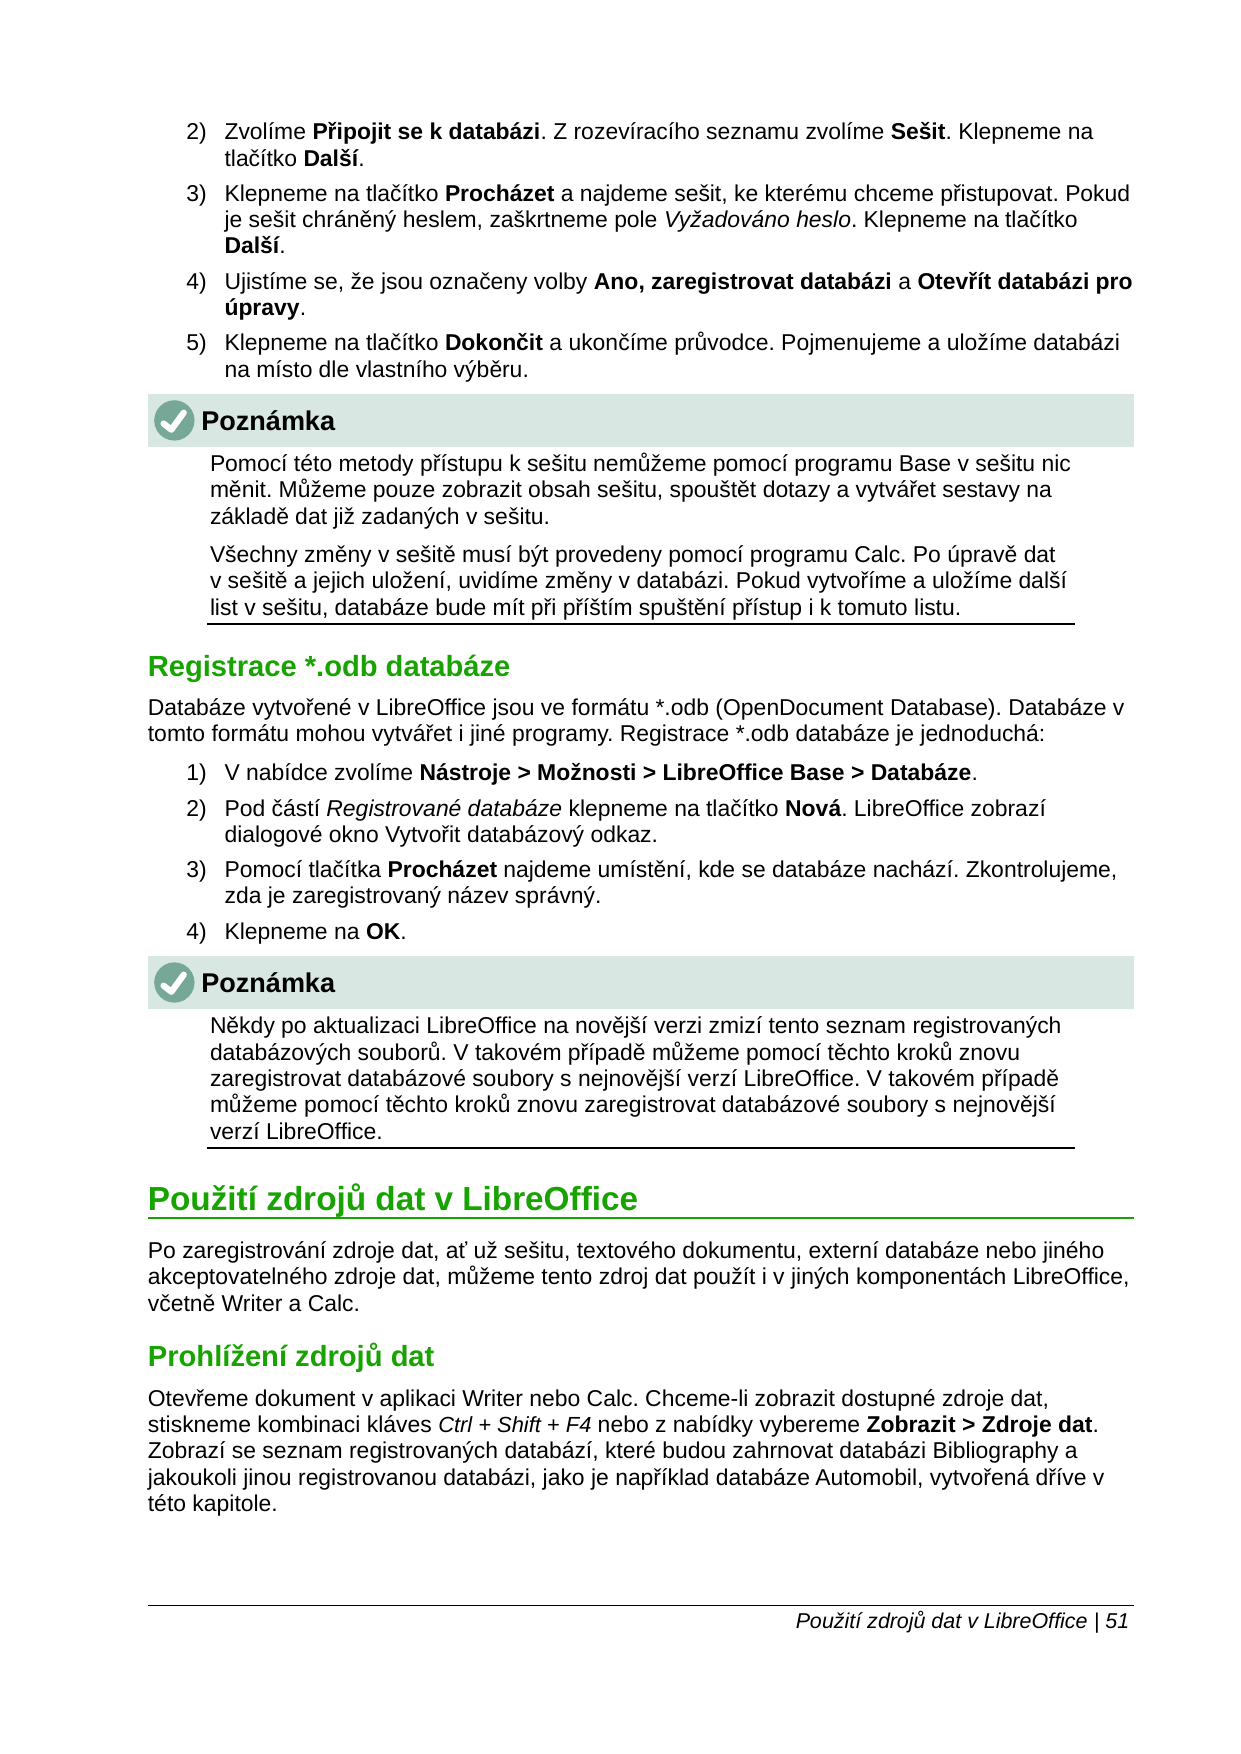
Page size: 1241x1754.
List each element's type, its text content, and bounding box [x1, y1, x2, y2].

text Otevřeme dokument v aplikaci Writer nebo Calc. Chceme-li zobrazit dostupné zdroje dat, stiskneme kombinaci kláves Ctrl + Shift + F4 nebo z nabídky vybereme Zobrazit > Zdroje dat. Zobrazí se seznam registrovaných databází, které budou zahrnovat databázi Bibliography a jakoukoli jinou registrovanou databázi, jako je například databáze Automobil, vytvořená dříve v této kapitole. [148, 1385, 1134, 1517]
subtitle Použití zdrojů dat v LibreOffice [148, 1178, 1134, 1217]
list Pod částí Registrované databáze klepneme na tlačítko Nová. LibreOffice zobrazí dialogové okno Vytvořit databázový odkaz. [207, 794, 1134, 847]
list Klepneme na tlačítko Procházet a najdeme sešit, ke kterému chceme přistupovat. Pokud je sešit chráněný heslem, zaškrtneme pole Vyžadováno heslo. Klepneme na tlačítko Další. [207, 180, 1134, 259]
list Klepneme na tlačítko Dokončit a ukončíme průvodce. Pojmenujeme a uložíme databázi na místo dle vlastního výběru. [207, 329, 1134, 382]
text Pomocí této metody přístupu k sešitu nemůžeme pomocí programu Base v sešitu nic měnit. Můžeme pouze zobrazit obsah sešitu, spouštět dotazy a vytvářet sestavy na základě dat již zadaných v sešitu. [207, 447, 1075, 529]
list Zvolíme Připojit se k databázi. Z rozevíracího seznamu zvolíme Sešit. Klepneme na tlačítko Další. [207, 118, 1134, 171]
list Ujistíme se, že jsou označeny volby Ano, zaregistrovat databázi a Otevřít databázi pro úpravy. [207, 268, 1134, 320]
subtitle Prohlížení zdrojů dat [148, 1339, 1134, 1373]
text Po zaregistrování zdroje dat, ať už sešitu, textového dokumentu, externí databáze nebo jiného akceptovatelného zdroje dat, můžeme tento zdroj dat použít i v jiných komponentách LibreOffice, včetně Writer a Calc. [148, 1237, 1134, 1316]
subtitle Poznámka [148, 394, 1134, 447]
text Někdy po aktualizaci LibreOffice na novější verzi zmizí tento seznam registrovaných databázových souborů. V takovém případě můžeme pomocí těchto kroků znovu zaregistrovat databázové soubory s nejnovější verzí LibreOffice. V takovém případě můžeme pomocí těchto kroků znovu zaregistrovat databázové soubory s nejnovější verzí LibreOffice. [207, 1009, 1075, 1147]
text Všechny změny v sešitě musí být provedeny pomocí programu Calc. Po úpravě dat v sešitě a jejich uložení, uvidíme změny v databázi. Pokud vytvoříme a uložíme další list v sešitu, databáze bude mít při příštím spuštění přístup i k tomuto listu. [207, 538, 1075, 623]
list Pomocí tlačítka Procházet najdeme umístění, kde se databáze nachází. Zkontrolujeme, zda je zaregistrovaný název správný. [207, 856, 1134, 909]
text Databáze vytvořené v LibreOffice jsou ve formátu *.odb (OpenDocument Database). Databáze v tomto formátu mohou vytvářet i jiné programy. Registrace *.odb databáze je jednoduchá: [148, 694, 1134, 747]
list Klepneme na OK. [207, 918, 1134, 944]
subtitle Poznámka [148, 956, 1134, 1009]
subtitle Registrace *.odb databáze [148, 649, 1134, 682]
list V nabídce zvolíme Nástroje > Možnosti > LibreOffice Base > Databáze. [207, 759, 1134, 786]
